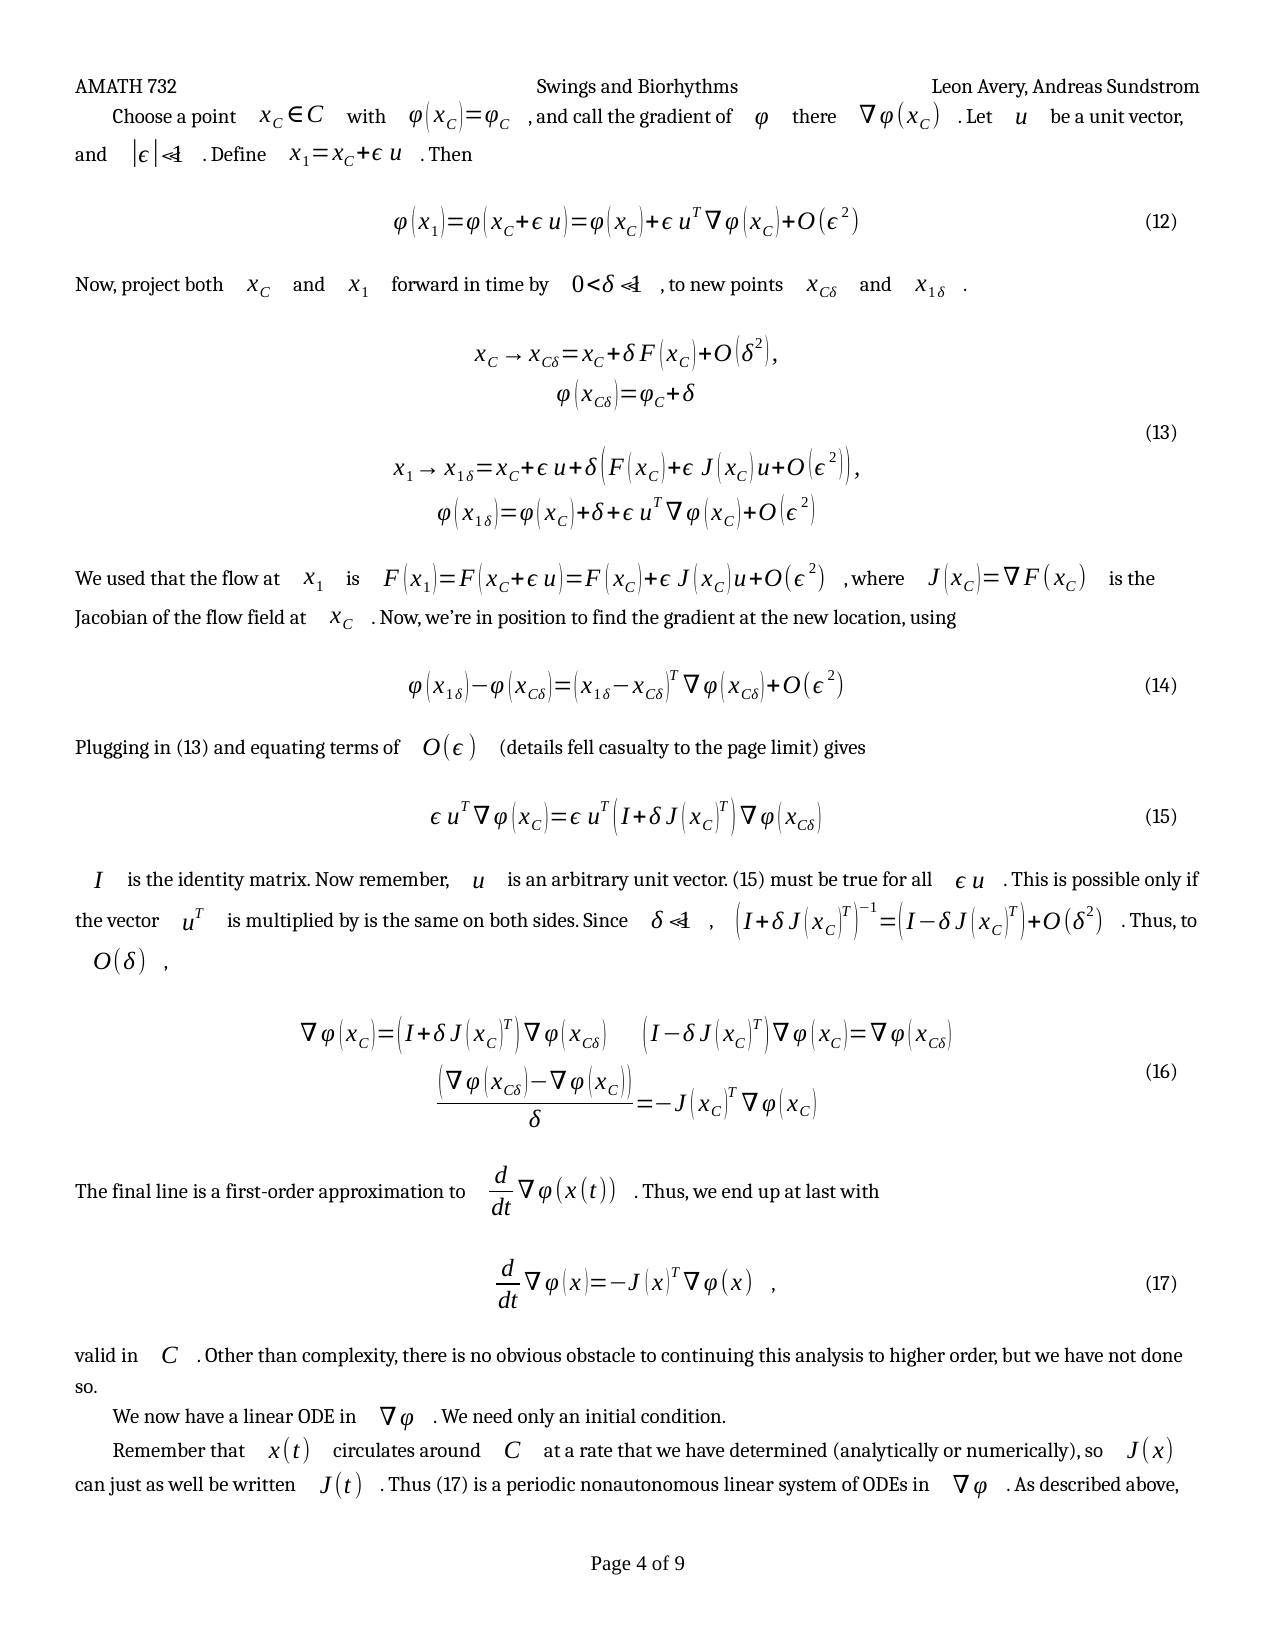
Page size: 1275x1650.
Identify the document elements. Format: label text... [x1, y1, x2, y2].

table_header [64, 334, 176, 531]
table_header (16) [1076, 1010, 1189, 1133]
table_header [176, 334, 1076, 531]
table_header [64, 1254, 176, 1313]
table_header [64, 1010, 176, 1133]
text Remember that circulates around at a rate that we have determined (analytically or numerically), so can just as well be written . Thus (17) is a periodic nonautonomous linear system of ODEs in . As described above, this system has a general solution that can be expressed as a power of its monodromy matrix times a periodic function of time. That is, its principal fundamental solution matrix can be written as [75, 1436, 1200, 1500]
table_header [176, 667, 1076, 704]
table_header [64, 204, 176, 240]
text Choose a point with , and call the gradient of there . Let be a unit vector, and . Define . Then [75, 99, 1200, 170]
table_header [176, 204, 1076, 240]
text The final line is a first-order approximation to . Thus, we end up at last with [75, 1162, 1200, 1221]
table_header (15) [1076, 796, 1189, 838]
text Plugging in (13) and equating terms of (details fell casualty to the page limit) gives [75, 733, 1200, 763]
table_header [64, 796, 176, 838]
table_header (12) [1076, 204, 1189, 240]
table_header (13) [1076, 334, 1189, 531]
text is the identity matrix. Now remember, is an arbitrary unit vector. (15) must be true for all . This is possible only if the vector is multiplied by is the same on both sides. Since , . Thus, to , [75, 866, 1200, 977]
table_header (14) [1076, 667, 1189, 704]
table_header [176, 796, 1076, 838]
table_header [64, 667, 176, 704]
table_header (17) [1076, 1254, 1189, 1313]
text We used that the flow at is , where is the Jacobian of the flow field at . Now, we’re in position to find the gradient at the new location, using [75, 560, 1200, 633]
text We now have a linear ODE in . We need only an initial condition. [75, 1403, 1200, 1431]
table_header , [176, 1254, 1076, 1313]
text valid in . Other than complexity, there is no obvious obstacle to continuing this analysis to higher order, but we have not done so. [75, 1342, 1200, 1398]
table_header [176, 1010, 1076, 1133]
text Now, project both and forward in time by , to new points and . [75, 269, 1200, 301]
